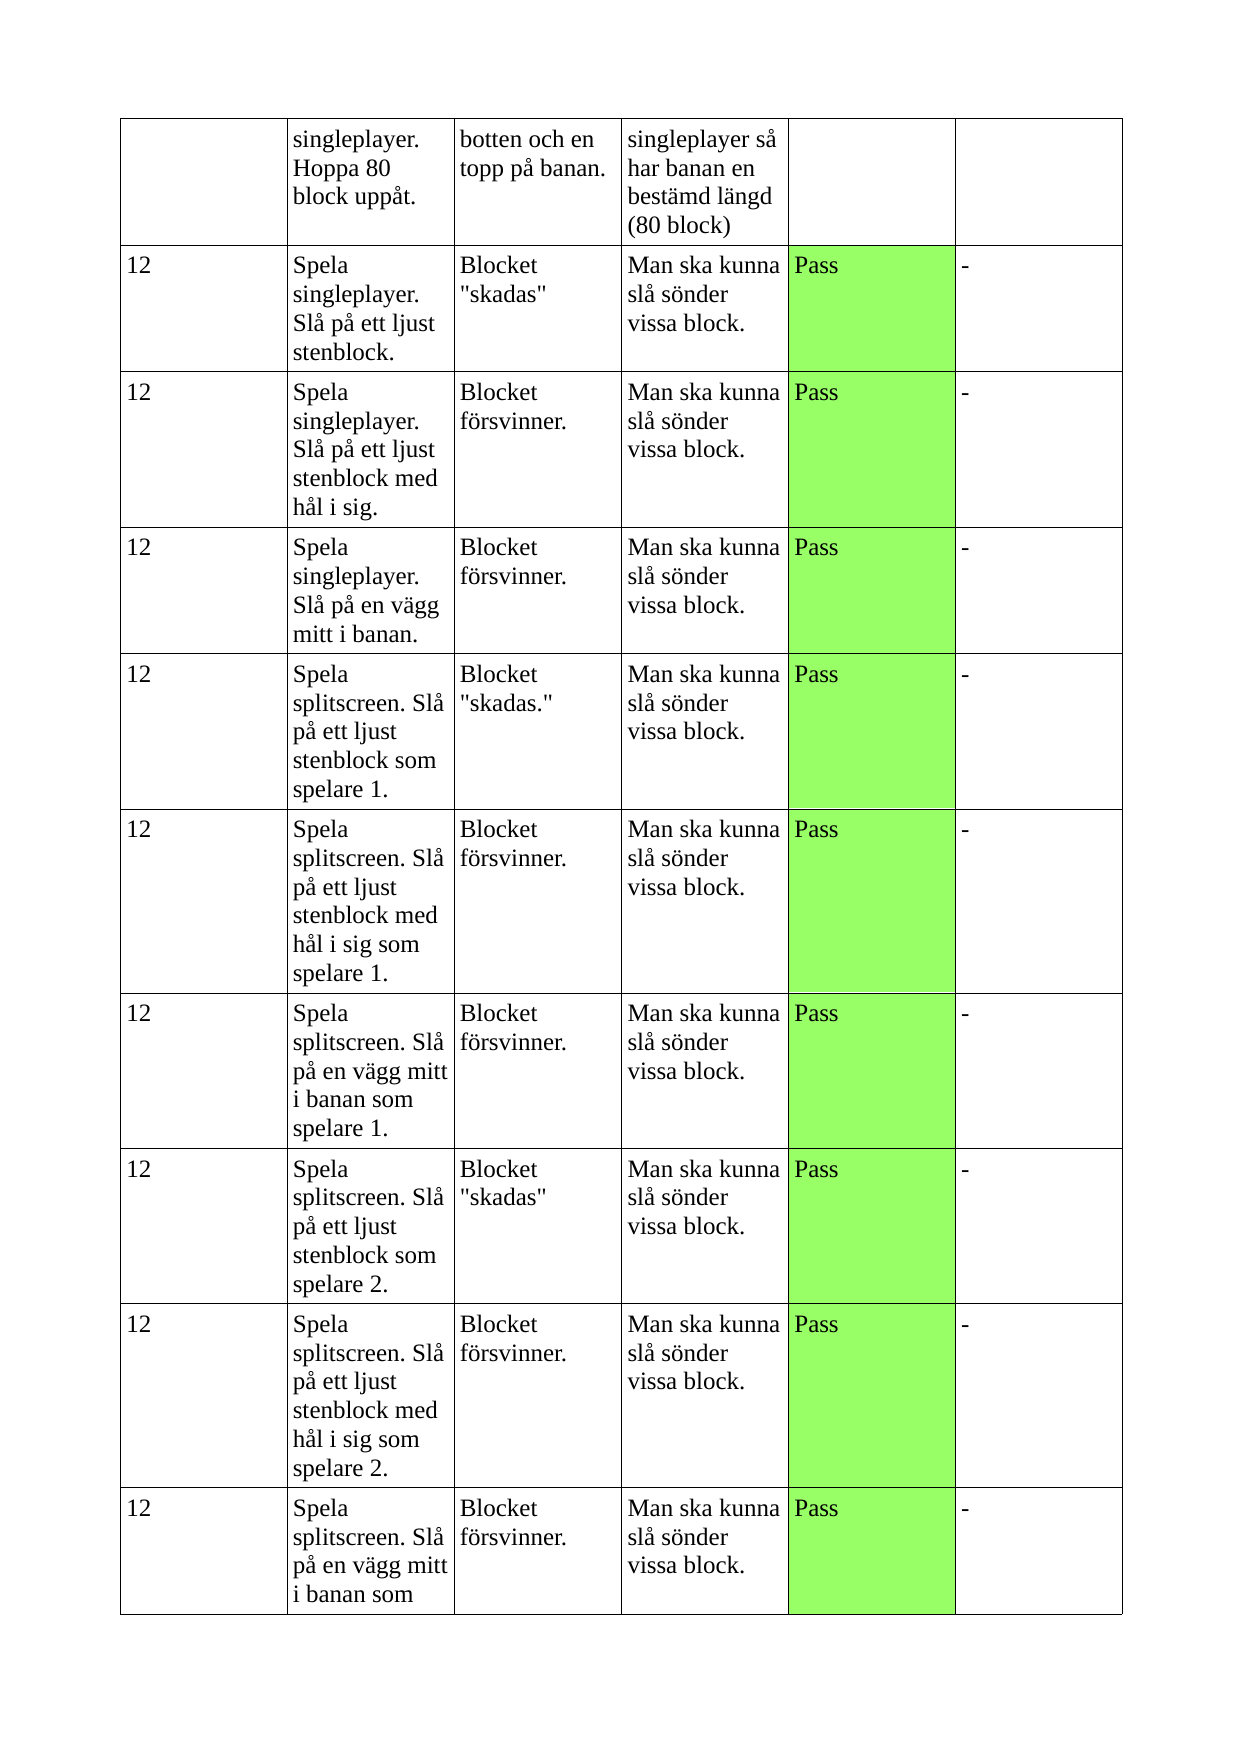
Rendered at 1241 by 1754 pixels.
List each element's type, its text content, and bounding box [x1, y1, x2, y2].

table_cell Blocket försvinner. [455, 372, 621, 527]
table_cell Pass [789, 1488, 955, 1614]
table_cell botten och en topp på banan. [455, 119, 621, 245]
table_cell Man ska kunna slå sönder vissa block. [622, 246, 788, 371]
table_cell - [956, 528, 1122, 653]
table_cell singleplayer. Hoppa 80 block uppåt. [288, 119, 454, 245]
table_cell Spela splitscreen. Slå på ett ljust stenblock som spelare 2. [288, 1149, 454, 1303]
table_cell Pass [789, 994, 955, 1148]
table_cell [789, 119, 955, 245]
table_cell Pass [789, 654, 955, 808]
table_cell - [956, 119, 1122, 245]
table_cell Man ska kunna slå sönder vissa block. [622, 372, 788, 527]
table_cell Spela splitscreen. Slå på ett ljust stenblock med hål i sig som spelare 1. [288, 810, 454, 992]
table_cell Man ska kunna slå sönder vissa block. [622, 654, 788, 808]
table_cell 12 [121, 528, 287, 653]
table_cell Man ska kunna slå sönder vissa block. [622, 810, 788, 992]
table_cell - [956, 654, 1122, 808]
table_cell Blocket försvinner. [455, 528, 621, 653]
table_cell - [956, 810, 1122, 992]
table_cell singleplayer så har banan en bestämd längd (80 block) [622, 119, 788, 245]
table_cell Spela splitscreen. Slå på ett ljust stenblock med hål i sig som spelare 2. [288, 1304, 454, 1487]
table_cell Spela splitscreen. Slå på ett ljust stenblock som spelare 1. [288, 654, 454, 808]
table_cell Blocket försvinner. [455, 994, 621, 1148]
table_cell - [956, 246, 1122, 371]
table_cell Spela singleplayer. Slå på en vägg mitt i banan. [288, 528, 454, 653]
table_cell - [956, 372, 1122, 527]
table_cell Pass [789, 246, 955, 371]
table_cell 12 [121, 246, 287, 371]
table_cell Pass [789, 372, 955, 527]
table_cell Pass [789, 1304, 955, 1487]
table_cell Spela singleplayer. Slå på ett ljust stenblock. [288, 246, 454, 371]
table_cell 12 [121, 1488, 287, 1614]
table_cell Blocket "skadas." [455, 654, 621, 808]
table_cell [121, 119, 287, 245]
table_cell 12 [121, 1304, 287, 1487]
table_cell - [956, 994, 1122, 1148]
table_cell Blocket försvinner. [455, 1488, 621, 1614]
table_cell Spela singleplayer. Slå på ett ljust stenblock med hål i sig. [288, 372, 454, 527]
table_cell Pass [789, 1149, 955, 1303]
table_cell Blocket "skadas" [455, 246, 621, 371]
table_cell Spela splitscreen. Slå på en vägg mitt i banan som [288, 1488, 454, 1614]
table_cell 12 [121, 1149, 287, 1303]
table_cell Man ska kunna slå sönder vissa block. [622, 1488, 788, 1614]
table_cell 12 [121, 654, 287, 808]
table_cell 12 [121, 810, 287, 992]
table_cell 12 [121, 994, 287, 1148]
table_cell Spela splitscreen. Slå på en vägg mitt i banan som spelare 1. [288, 994, 454, 1148]
table_cell Man ska kunna slå sönder vissa block. [622, 528, 788, 653]
table_cell - [956, 1149, 1122, 1303]
table_cell - [956, 1488, 1122, 1614]
table_cell Pass [789, 528, 955, 653]
table_cell Blocket "skadas" [455, 1149, 621, 1303]
table_cell Man ska kunna slå sönder vissa block. [622, 1149, 788, 1303]
table_cell Man ska kunna slå sönder vissa block. [622, 1304, 788, 1487]
table_cell Man ska kunna slå sönder vissa block. [622, 994, 788, 1148]
table_cell Blocket försvinner. [455, 810, 621, 992]
table_cell Blocket försvinner. [455, 1304, 621, 1487]
table_cell 12 [121, 372, 287, 527]
table_cell Pass [789, 810, 955, 992]
table_cell - [956, 1304, 1122, 1487]
